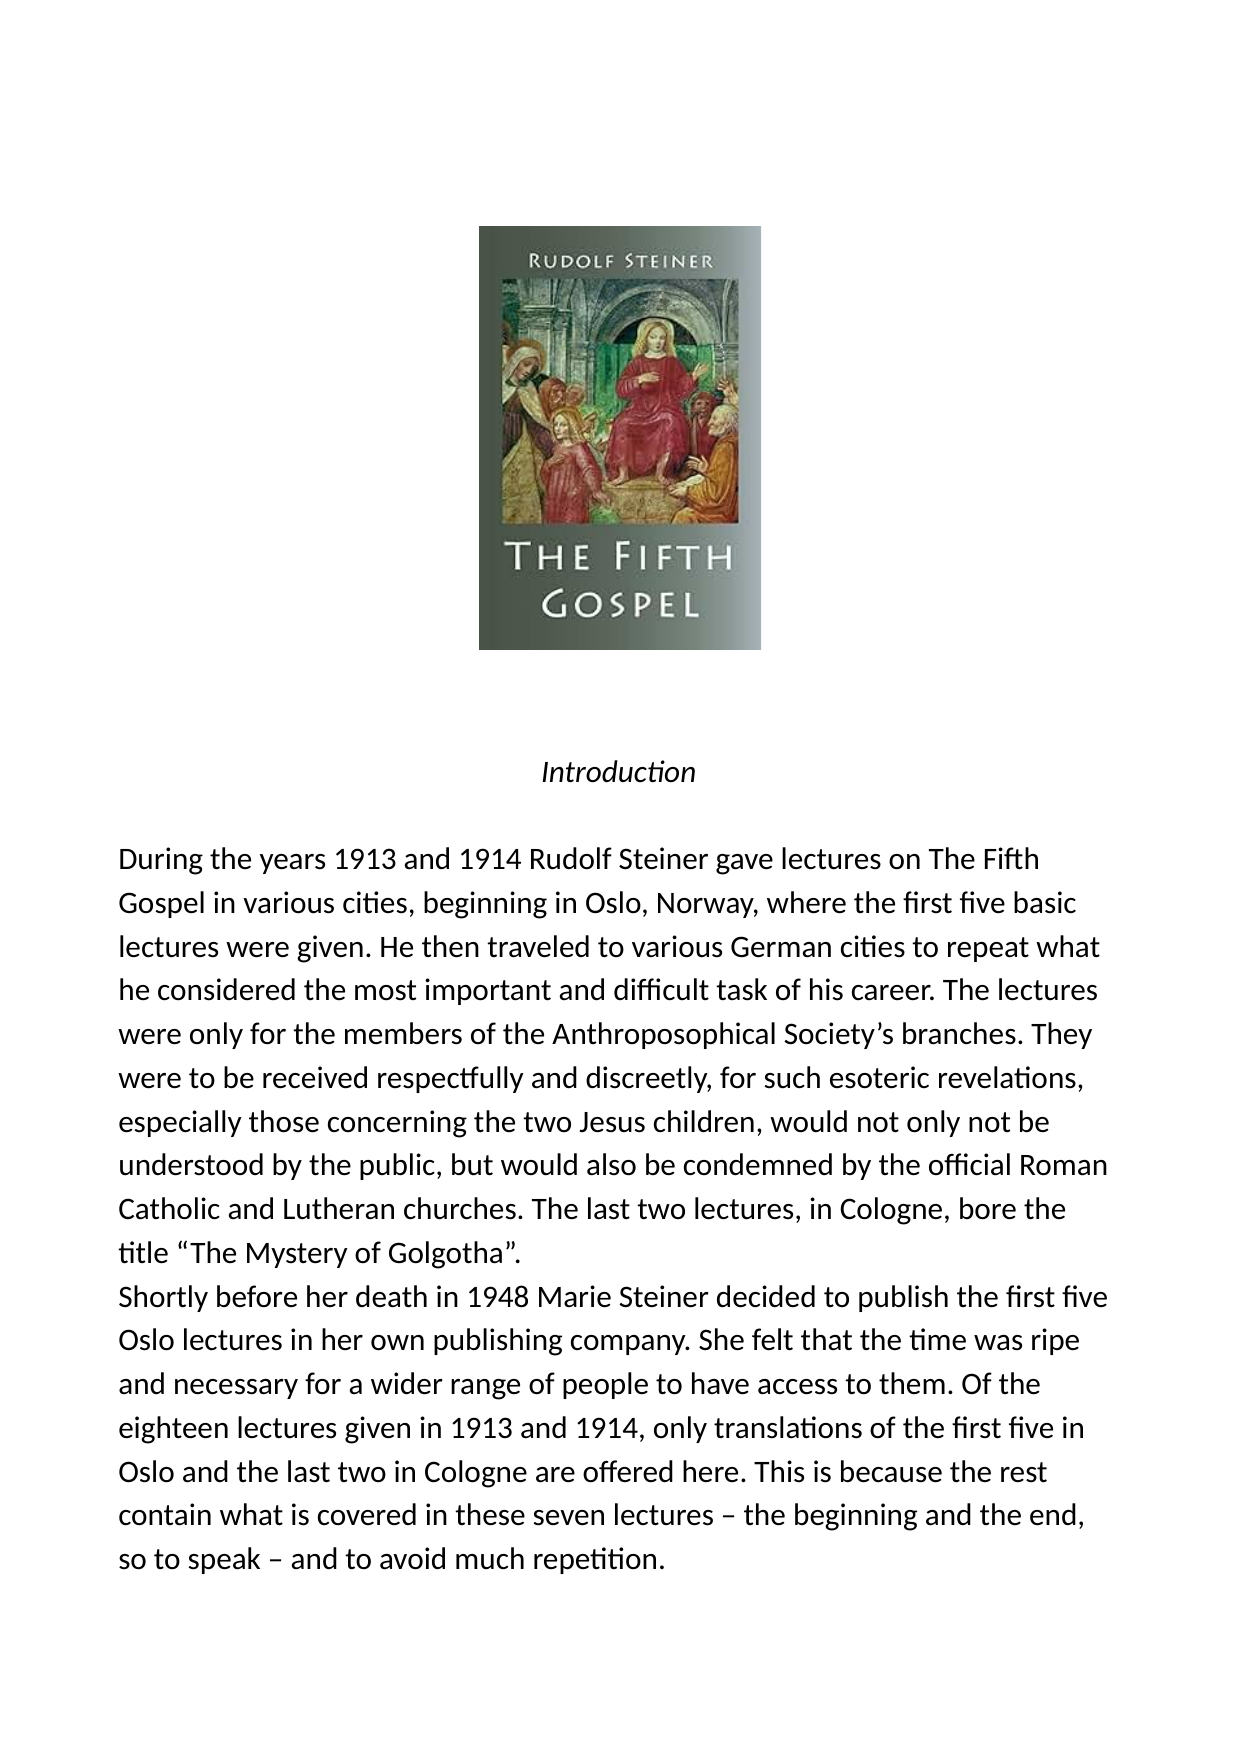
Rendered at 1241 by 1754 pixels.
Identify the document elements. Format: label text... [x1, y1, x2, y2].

picture [479, 226, 762, 650]
text Shortly before her death in 1948 Marie Steiner decided to publish the first five Oslo lectures in her own publishing company. She felt that the time was ripe and necessary for a wider range of people to have access to them. Of the eighteen lectures given in 1913 and 1914, only translations of the first five in Oslo and the last two in Cologne are offered here. This is because the rest contain what is covered in these seven lectures – the beginning and the end, so to speak – and to avoid much repetition. [118, 1277, 1122, 1577]
text Introduction [118, 752, 1122, 790]
text During the years 1913 and 1914 Rudolf Steiner gave lectures on The Fifth Gospel in various cities, beginning in Oslo, Norway, where the first five basic lectures were given. He then traveled to various German cities to repeat what he considered the most important and difficult task of his career. The lectures were only for the members of the Anthroposophical Society’s branches. They were to be received respectfully and discreetly, for such esoteric revelations, especially those concerning the two Jesus children, would not only not be understood by the public, but would also be condemned by the official Roman Catholic and Lutheran churches. The last two lectures, in Cologne, bore the title “The Mystery of Golgotha”. [118, 839, 1122, 1271]
